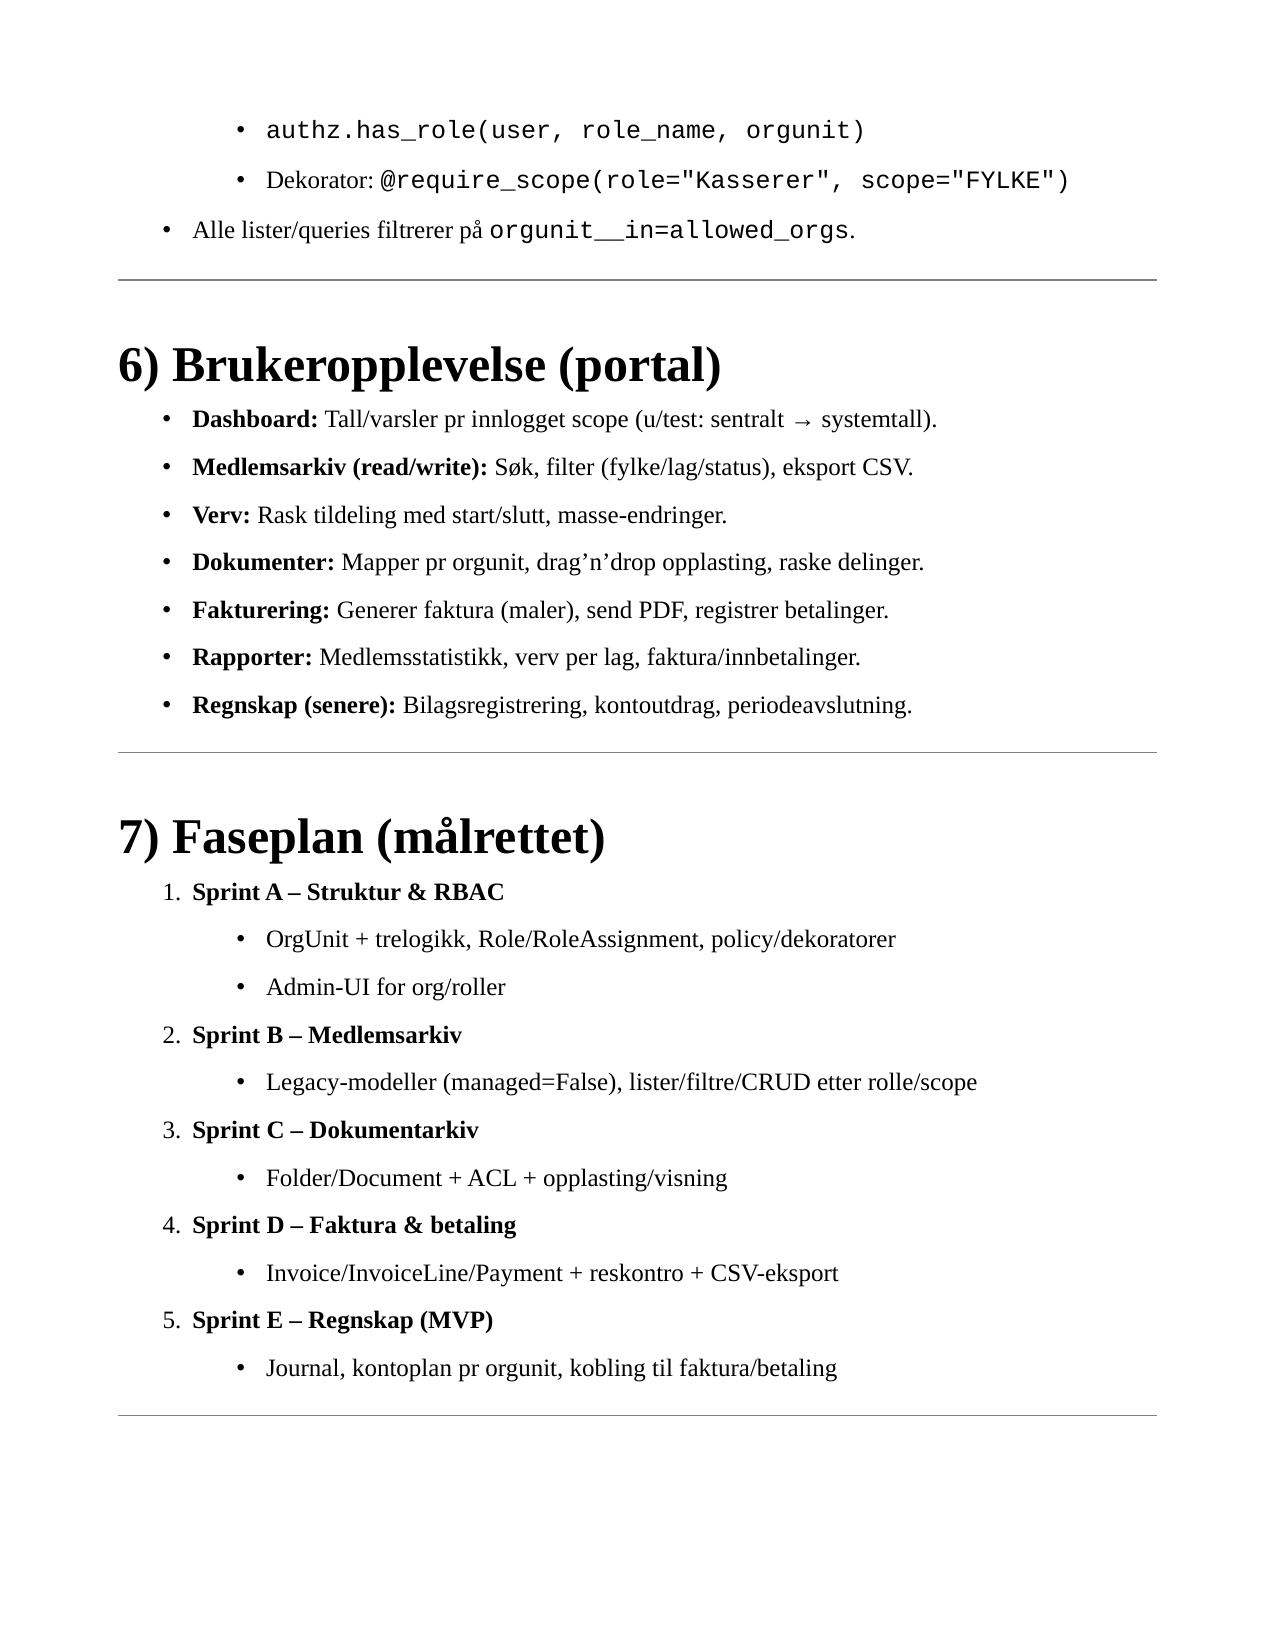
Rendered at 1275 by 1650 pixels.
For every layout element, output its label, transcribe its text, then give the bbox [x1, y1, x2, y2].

list Invoice/InvoiceLine/Payment + reskontro + CSV-eksport [236, 1258, 1157, 1287]
list Verv: Rask tildeling med start/slutt, masse-endringer. [162, 500, 1157, 528]
list Sprint A – Struktur & RBAC [162, 877, 1157, 906]
list Dekorator: @require_scope(role="Kasserer", scope="FYLKE") [236, 165, 1157, 196]
list Alle lister/queries filtrerer på orgunit__in=allowed_orgs. [162, 215, 1157, 246]
list Dokumenter: Mapper pr orgunit, drag’n’drop opplasting, raske delinger. [162, 547, 1157, 576]
list Folder/Document + ACL + opplasting/visning [236, 1163, 1157, 1191]
list OrgUnit + trelogikk, Role/RoleAssignment, policy/dekoratorer [236, 924, 1157, 953]
subtitle 7) Faseplan (målrettet) [118, 807, 1157, 864]
list Admin-UI for org/roller [236, 972, 1157, 1001]
list Legacy-modeller (managed=False), lister/filtre/CRUD etter rolle/scope [236, 1067, 1157, 1096]
list Rapporter: Medlemsstatistikk, verv per lag, faktura/innbetalinger. [162, 642, 1157, 671]
list Journal, kontoplan pr orgunit, kobling til faktura/betaling [236, 1353, 1157, 1382]
list Regnskap (senere): Bilagsregistrering, kontoutdrag, periodeavslutning. [162, 690, 1157, 719]
list Sprint E – Regnskap (MVP) [162, 1305, 1157, 1334]
subtitle 6) Brukeropplevelse (portal) [118, 334, 1157, 392]
list Dashboard: Tall/varsler pr innlogget scope (u/test: sentralt → systemtall). [162, 404, 1157, 433]
list Sprint D – Faktura & betaling [162, 1210, 1157, 1239]
list Sprint C – Dokumentarkiv [162, 1115, 1157, 1144]
list Fakturering: Generer faktura (maler), send PDF, registrer betalinger. [162, 595, 1157, 624]
list Sprint B – Medlemsarkiv [162, 1020, 1157, 1048]
list Medlemsarkiv (read/write): Søk, filter (fylke/lag/status), eksport CSV. [162, 452, 1157, 481]
list authz.has_role(user, role_name, orgunit) [236, 118, 1157, 146]
